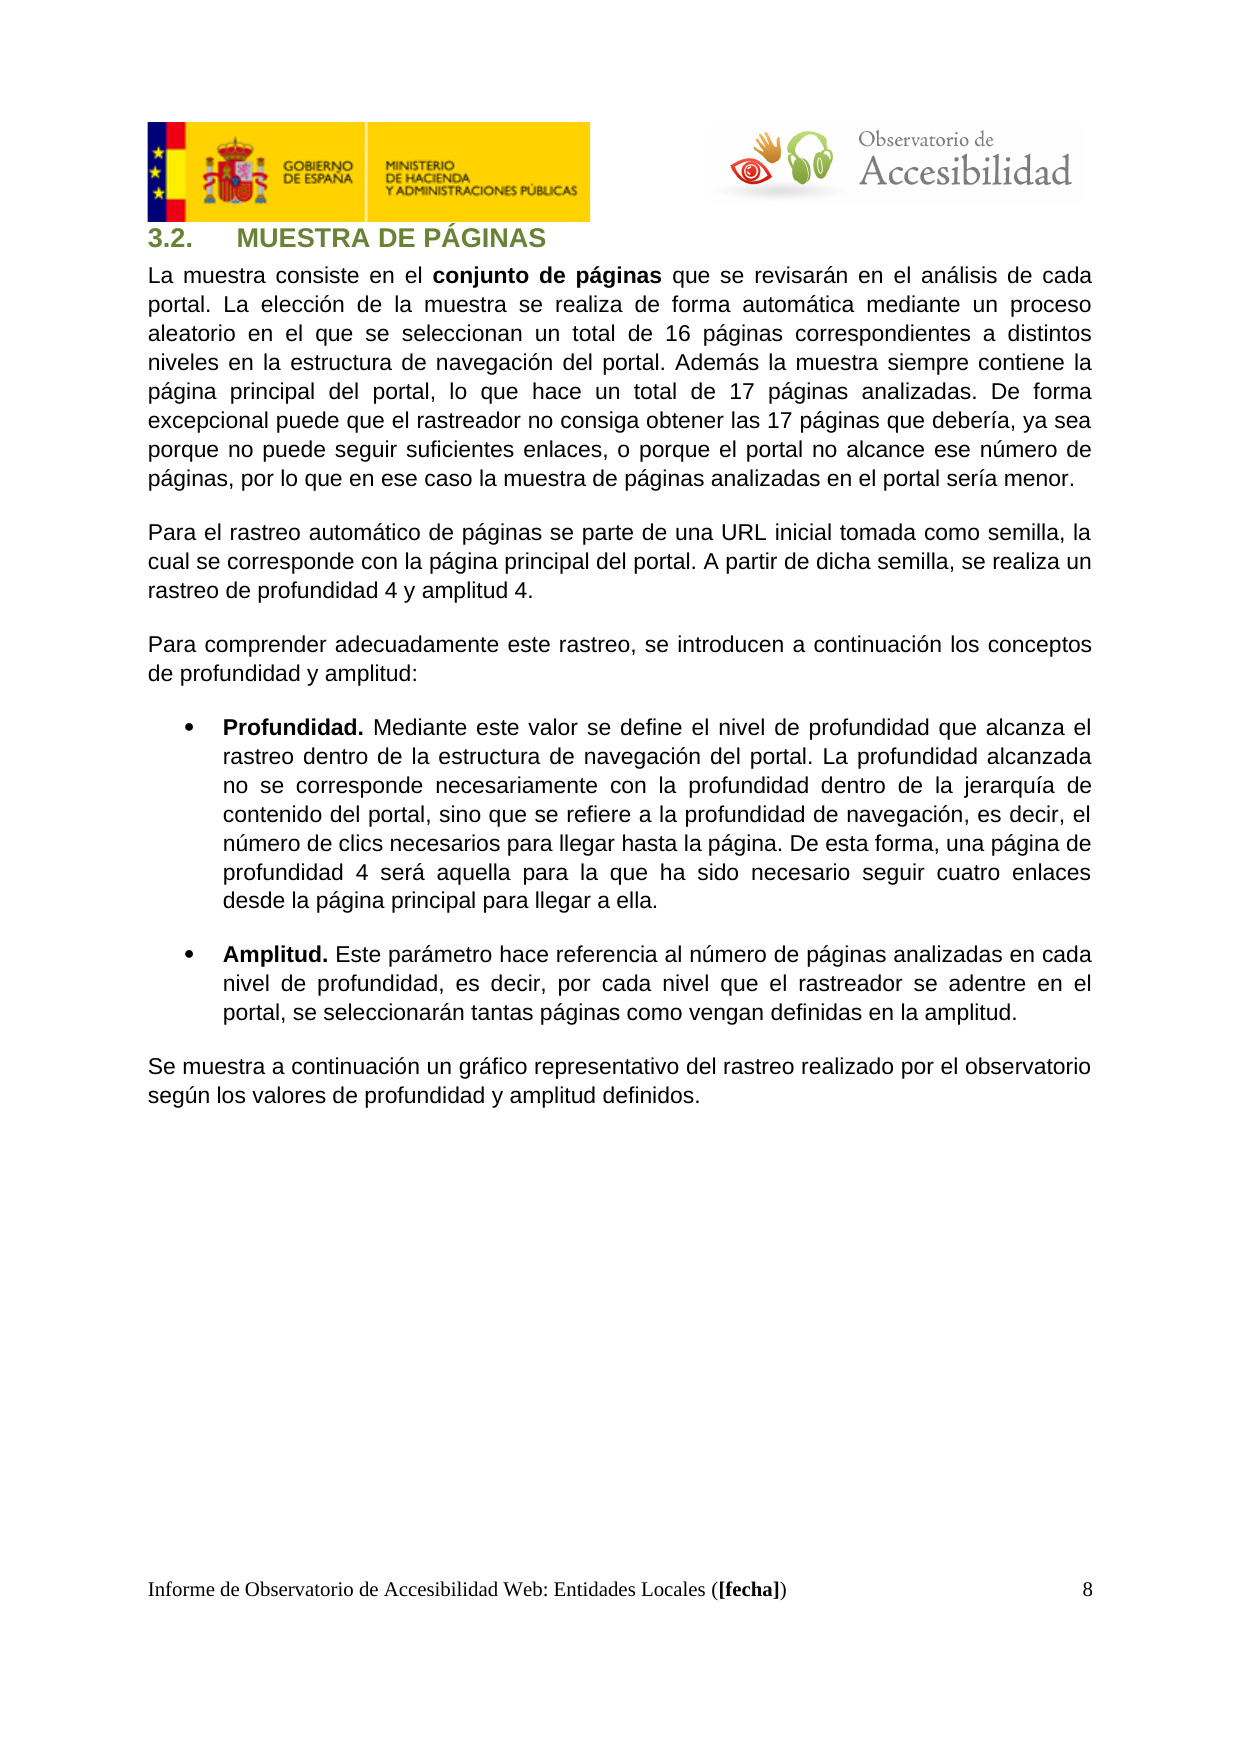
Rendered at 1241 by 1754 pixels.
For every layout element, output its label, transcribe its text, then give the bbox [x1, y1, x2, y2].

list Profundidad. Mediante este valor se define el nivel de profundidad que alcanza el rastreo dentro de la estructura de navegación del portal. La profundidad alcanzada no se corresponde necesariamente con la profundidad dentro de la jerarquía de contenido del portal, sino que se refiere a la profundidad de navegación, es decir, el número de clics necesarios para llegar hasta la página. De esta forma, una página de profundidad 4 será aquella para la que ha sido necesario seguir cuatro enlaces desde la página principal para llegar a ella. [185, 714, 1092, 914]
list Amplitud. Este parámetro hace referencia al número de páginas analizadas en cada nivel de profundidad, es decir, por cada nivel que el rastreador se adentre en el portal, se seleccionarán tantas páginas como vengan definidas en la amplitud. [185, 941, 1092, 1026]
picture [710, 122, 1086, 205]
text La muestra consiste en el conjunto de páginas que se revisarán en el análisis de cada portal. La elección de la muestra se realiza de forma automática mediante un proceso aleatorio en el que se seleccionan un total de 16 páginas correspondientes a distintos niveles en la estructura de navegación del portal. Además la muestra siempre contiene la página principal del portal, lo que hace un total de 17 páginas analizadas. De forma excepcional puede que el rastreador no consiga obtener las 17 páginas que debería, ya sea porque no puede seguir suficientes enlaces, o porque el portal no alcance ese número de páginas, por lo que en ese caso la muestra de páginas analizadas en el portal sería menor. [148, 262, 1092, 491]
subtitle Muestra de Páginas [148, 222, 1092, 253]
text Se muestra a continuación un gráfico representativo del rastreo realizado por el observatorio según los valores de profundidad y amplitud definidos. [148, 1053, 1092, 1108]
text Para comprender adecuadamente este rastreo, se introducen a continuación los conceptos de profundidad y amplitud: [148, 631, 1092, 686]
text Para el rastreo automático de páginas se parte de una URL inicial tomada como semilla, la cual se corresponde con la página principal del portal. A partir de dicha semilla, se realiza un rastreo de profundidad 4 y amplitud 4. [148, 519, 1092, 603]
picture [147, 122, 591, 222]
